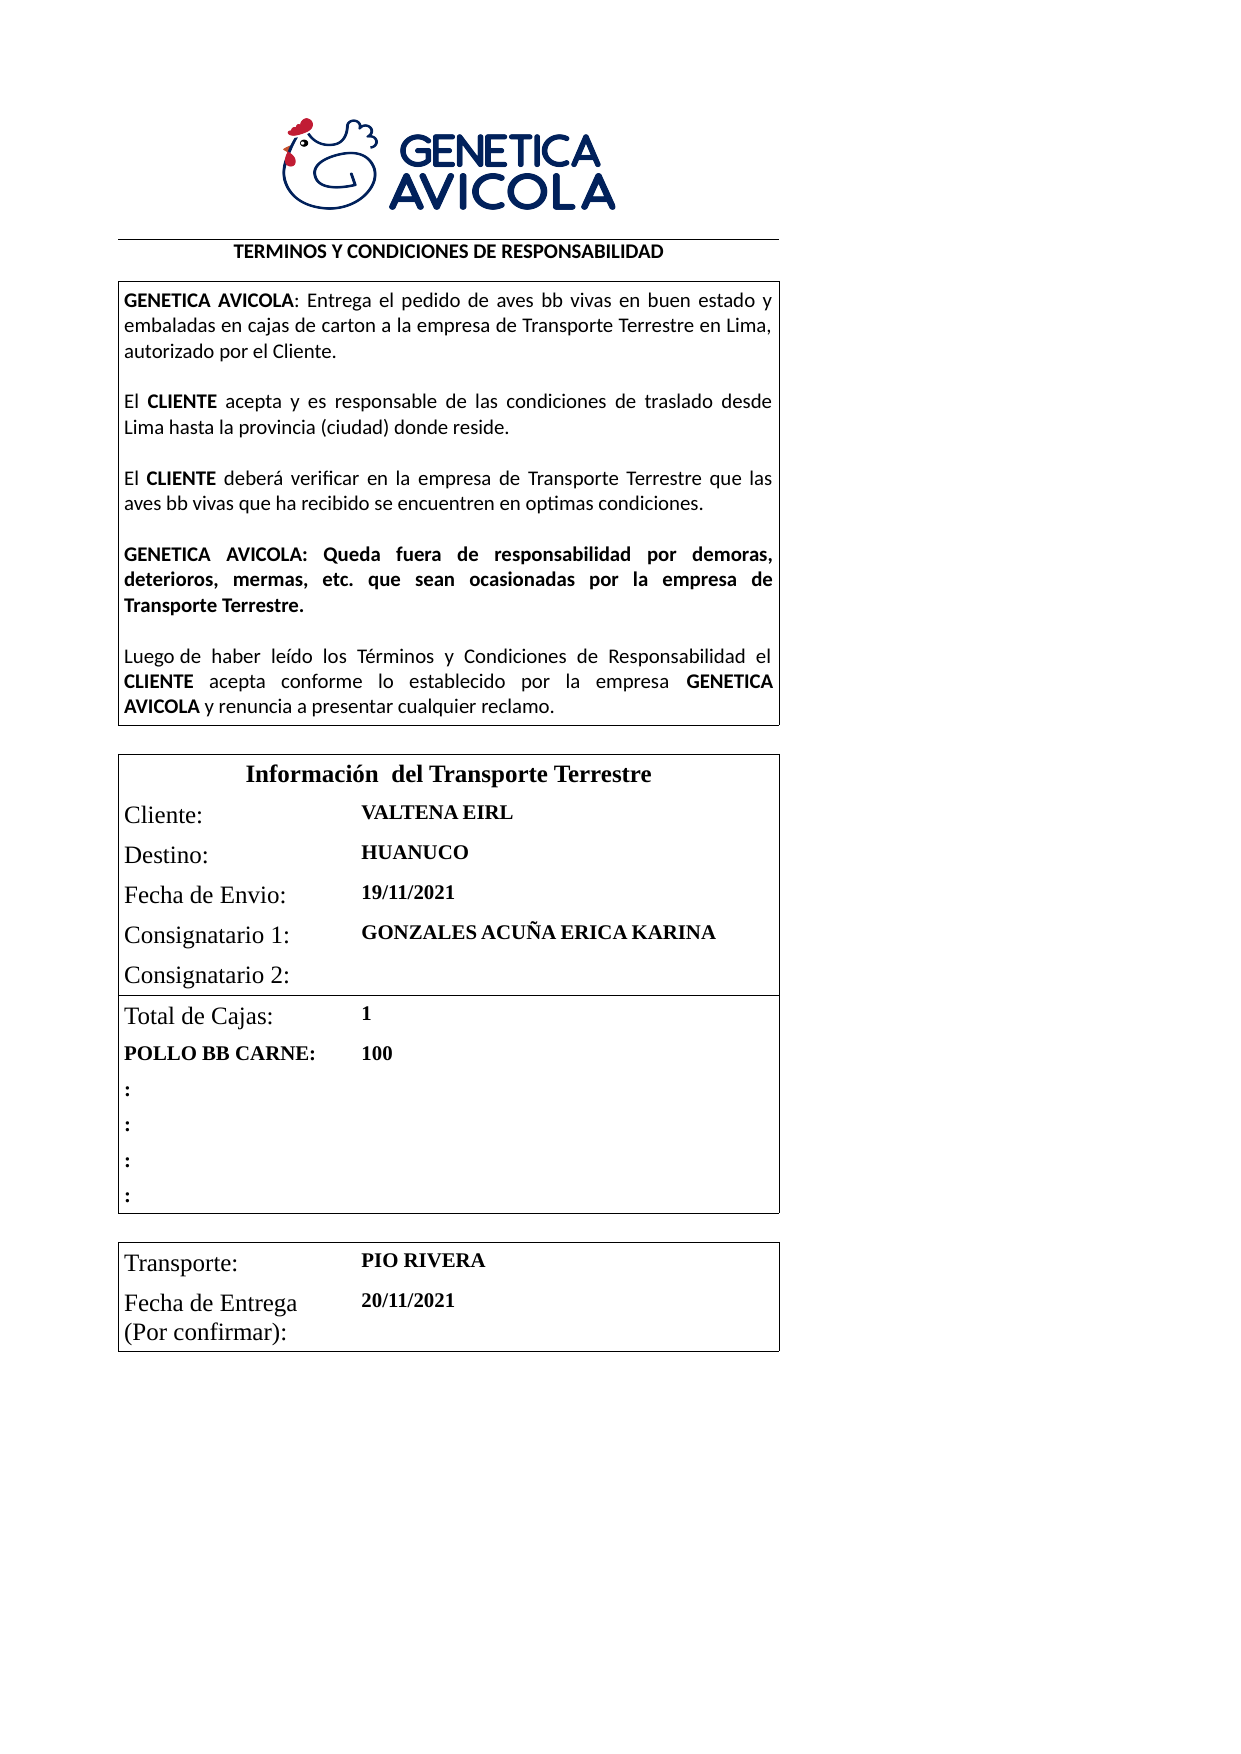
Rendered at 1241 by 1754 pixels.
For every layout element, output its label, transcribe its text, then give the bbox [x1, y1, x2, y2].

table_cell HUANUCO [356, 834, 779, 874]
table_cell 20/11/2021 [356, 1282, 779, 1351]
table_cell VALTENA EIRL [356, 794, 779, 834]
table_cell GONZALES ACUÑA ERICA KARINA [356, 915, 779, 955]
table_cell [356, 1071, 779, 1106]
table_cell POLLO BB CARNE: [119, 1035, 356, 1071]
table_cell GENETICA AVICOLA: Entrega el pedido de aves bb vivas en buen estado y embaladas en cajas de carton a la empresa de Transporte Terrestre en Lima, autorizado por el Cliente. El CLIENTE acepta y es responsable de las condiciones de traslado desde Lima hasta la provincia (ciudad) donde reside. El CLIENTE deberá verificar en la empresa de Transporte Terrestre que las aves bb vivas que ha recibido se encuentren en optimas condiciones. GENETICA AVICOLA: Queda fuera de responsabilidad por demoras, deterioros, mermas, etc. que sean ocasionadas por la empresa de Transporte Terrestre. Luego de haber leído los Términos y Condiciones de Responsabilidad el CLIENTE acepta conforme lo establecido por la empresa GENETICA AVICOLA y renuncia a presentar cualquier reclamo. [119, 282, 779, 725]
table_cell Fecha de Envio: [119, 874, 356, 914]
table_cell [356, 1142, 779, 1177]
table_cell : [119, 1142, 356, 1177]
table_cell Destino: [119, 834, 356, 874]
table_cell : [119, 1106, 356, 1142]
table_cell [356, 1106, 779, 1142]
table_cell : [119, 1071, 356, 1106]
table_header TERMINOS Y CONDICIONES DE RESPONSABILIDAD [118, 240, 779, 281]
table_cell [356, 955, 779, 995]
table_cell Consignatario 2: [119, 955, 356, 995]
table_cell Total de Cajas: [119, 996, 356, 1035]
table_cell : [119, 1178, 356, 1213]
table_cell [356, 1214, 779, 1242]
table_cell Cliente: [119, 794, 356, 834]
table_cell 1 [356, 996, 779, 1035]
table_cell 100 [356, 1035, 779, 1071]
table_cell Fecha de Entrega (Por confirmar): [119, 1282, 356, 1351]
table_cell 19/11/2021 [356, 874, 779, 914]
picture [282, 118, 616, 210]
table_cell Transporte: [119, 1243, 356, 1282]
table_header Información del Transporte Terrestre [119, 755, 779, 794]
table_cell PIO RIVERA [356, 1243, 779, 1282]
table_cell Consignatario 1: [119, 915, 356, 955]
table_cell [356, 1178, 779, 1213]
table_cell [118, 1214, 356, 1242]
